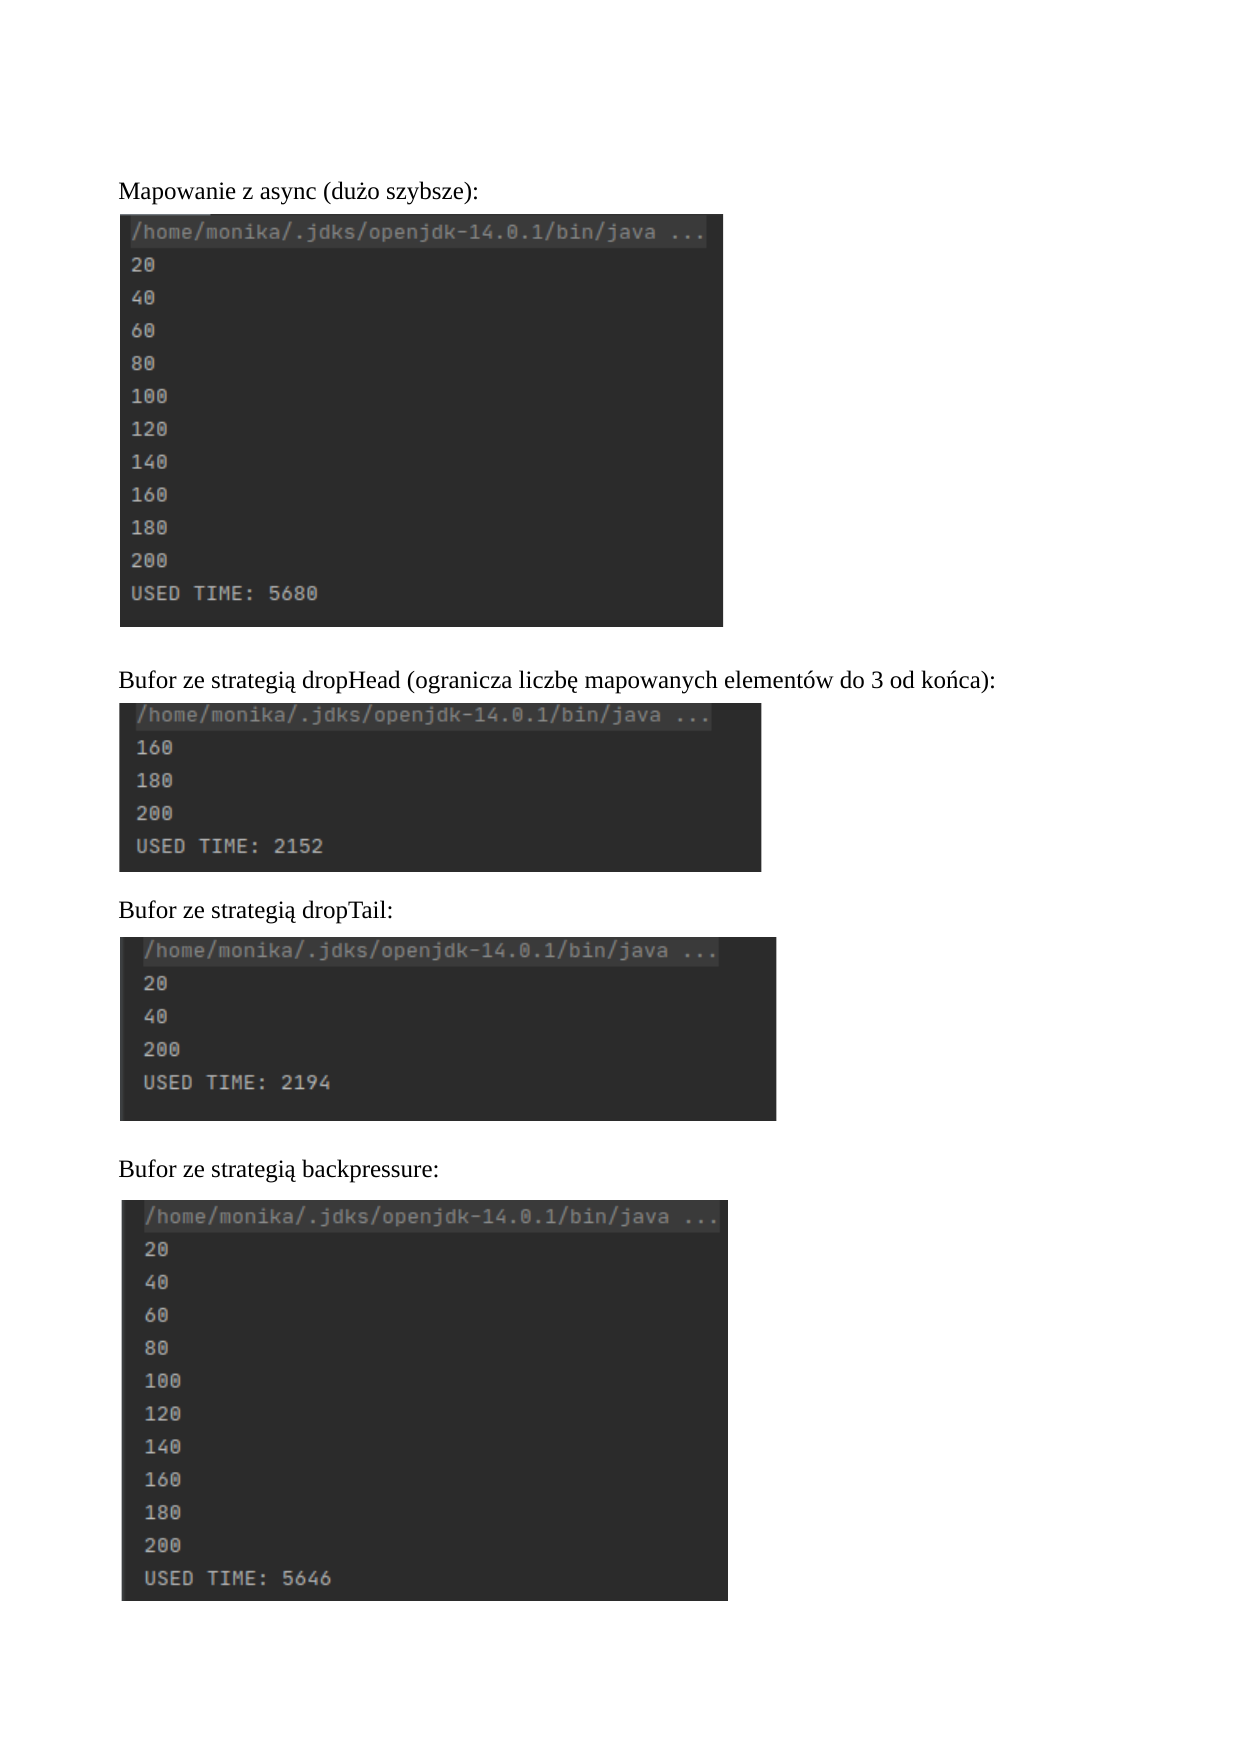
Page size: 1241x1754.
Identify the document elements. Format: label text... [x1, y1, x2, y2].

text Bufor ze strategią dropHead (ogranicza liczbę mapowanych elementów do 3 od końca): [118, 665, 1122, 694]
picture [120, 937, 777, 1121]
text Bufor ze strategią dropTail: [118, 895, 1122, 924]
text Bufor ze strategią backpressure: [118, 1154, 1122, 1183]
picture [119, 703, 762, 872]
text Mapowanie z async (dużo szybsze): [118, 176, 1122, 205]
picture [121, 1200, 728, 1601]
picture [120, 214, 724, 627]
